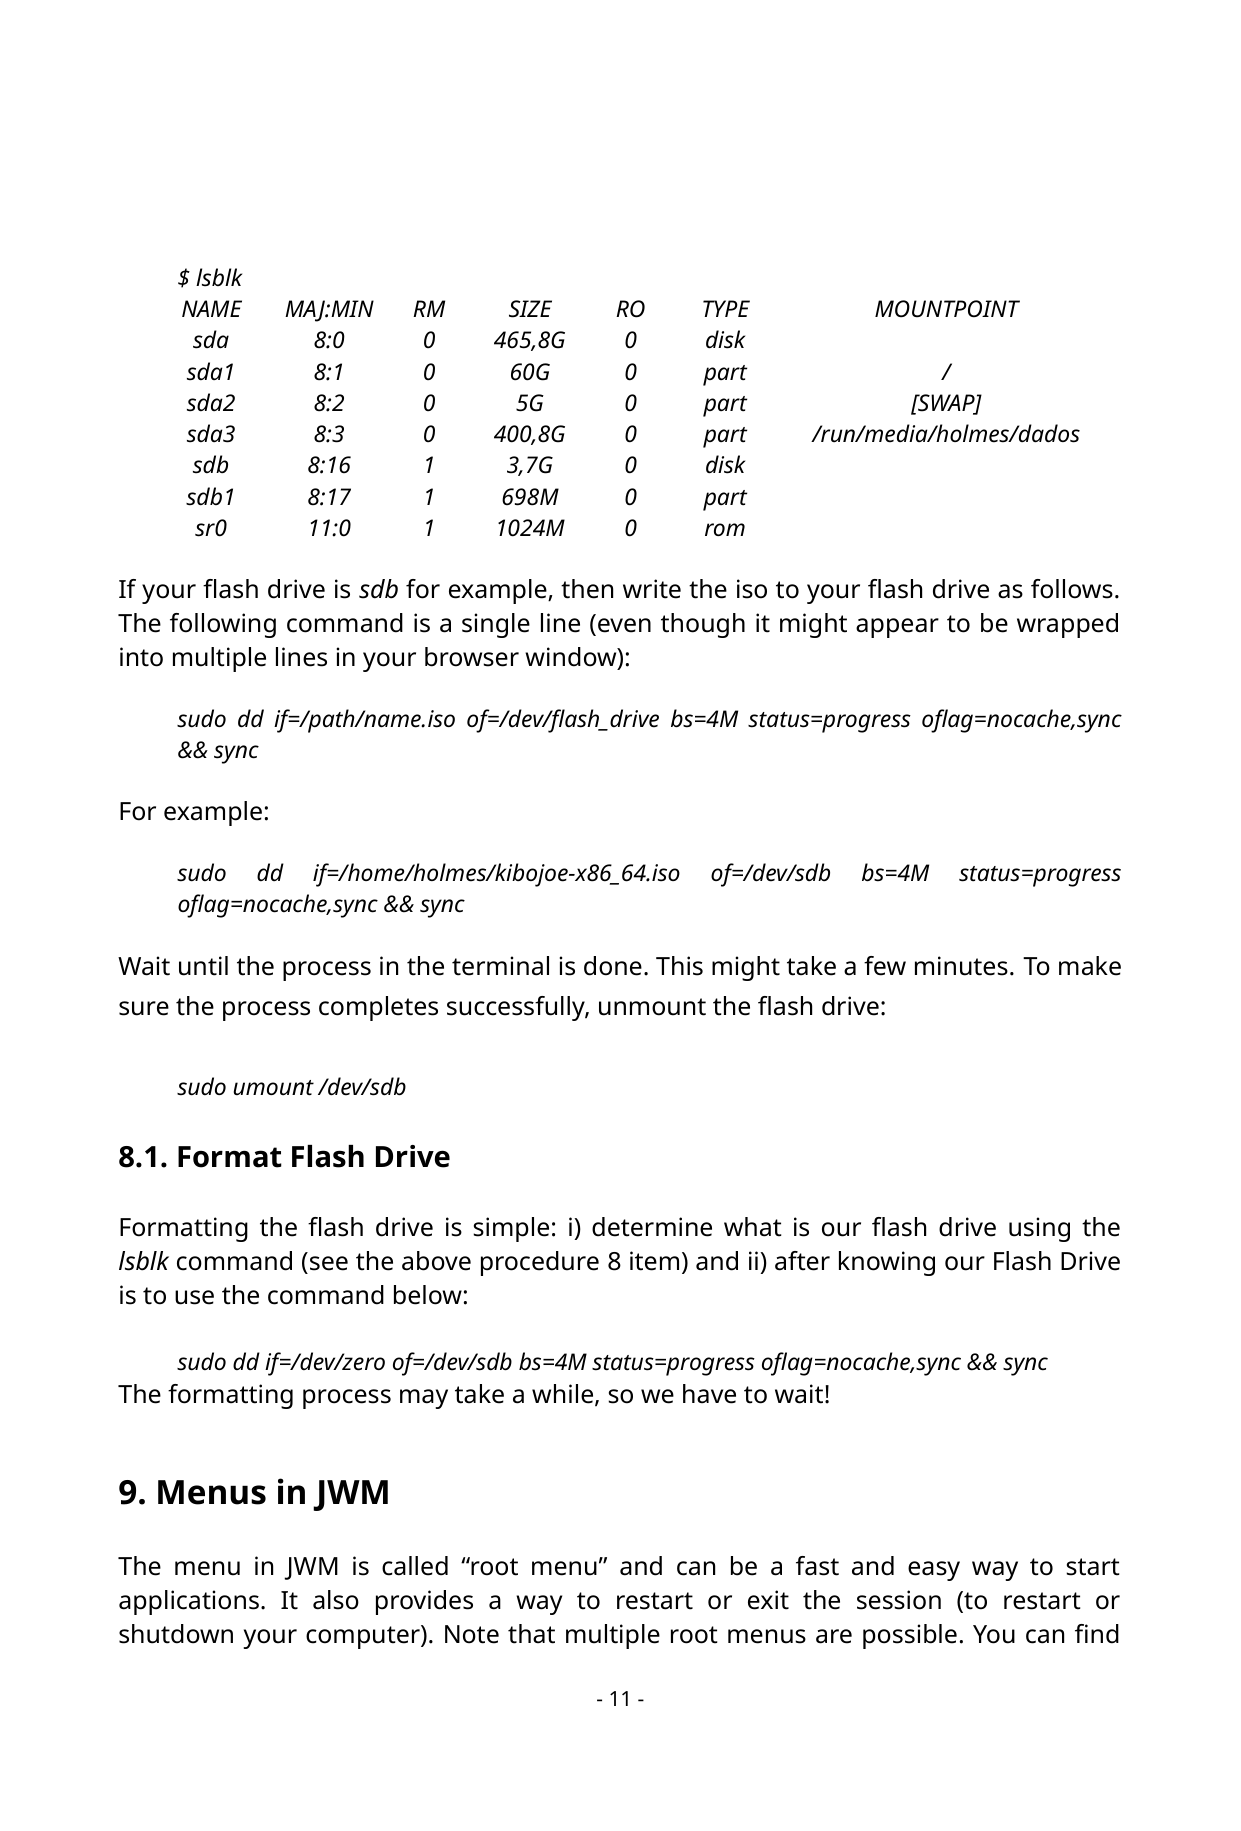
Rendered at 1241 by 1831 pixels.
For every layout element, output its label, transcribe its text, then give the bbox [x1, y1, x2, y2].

table_cell 60G [464, 356, 595, 387]
table_cell 0 [394, 418, 464, 449]
table_header MOUNTPOINT [784, 293, 1108, 324]
table_cell 8:2 [264, 387, 394, 418]
table_cell sdb1 [158, 481, 264, 512]
table_cell [SWAP] [784, 387, 1108, 418]
table_cell 3,7G [464, 449, 595, 481]
table_header SIZE [464, 293, 595, 324]
table_cell 698M [464, 481, 595, 512]
table_cell rom [666, 512, 784, 543]
table_cell /run/media/holmes/dados [784, 418, 1108, 449]
table_cell part [666, 387, 784, 418]
table_cell 1024M [464, 512, 595, 543]
table_cell 0 [595, 449, 666, 481]
subtitle 9. Menus in JWM [118, 1469, 1122, 1514]
text For example: [118, 794, 1122, 828]
table_cell [784, 324, 1108, 356]
table_cell 1 [394, 481, 464, 512]
table_cell part [666, 481, 784, 512]
table_cell part [666, 356, 784, 387]
table_cell [784, 512, 1108, 543]
table_header MAJ:MIN [264, 293, 394, 324]
table_cell 0 [595, 512, 666, 543]
table_cell 8:3 [264, 418, 394, 449]
text $ lsblk [177, 262, 1122, 293]
text sudo dd if=/dev/zero of=/dev/sdb bs=4M status=progress oflag=nocache,sync && sync [177, 1346, 1122, 1377]
table_cell 0 [595, 418, 666, 449]
text Formatting the flash drive is simple: i) determine what is our flash drive using the lsblk command (see the above procedure 8 item) and ii) after knowing our Flash Drive is to use the command below: [118, 1210, 1122, 1312]
text The menu in JWM is called “root menu” and can be a fast and easy way to start applications. It also provides a way to restart or exit the session (to restart or shutdown your computer). Note that multiple root menus are possible. You can find [118, 1548, 1122, 1650]
table_cell 8:0 [264, 324, 394, 356]
table_cell sdb [158, 449, 264, 481]
table_cell 0 [595, 324, 666, 356]
table_cell 0 [394, 387, 464, 418]
table_cell sr0 [158, 512, 264, 543]
table_cell 5G [464, 387, 595, 418]
table_cell disk [666, 324, 784, 356]
table_cell sda2 [158, 387, 264, 418]
table_cell 0 [595, 481, 666, 512]
subtitle 8.1. Format Flash Drive [118, 1136, 1122, 1176]
table_header NAME [158, 293, 264, 324]
table_cell 0 [595, 356, 666, 387]
text sudo dd if=/home/holmes/kibojoe-x86_64.iso of=/dev/sdb bs=4M status=progress oflag=nocache,sync && sync [177, 857, 1122, 919]
table_cell 8:17 [264, 481, 394, 512]
table_cell 0 [394, 324, 464, 356]
table_cell 1 [394, 512, 464, 543]
text sudo umount /dev/sdb [177, 1071, 1063, 1102]
table_cell 8:1 [264, 356, 394, 387]
table_cell part [666, 418, 784, 449]
table_cell [784, 449, 1108, 481]
table_cell sda [158, 324, 264, 356]
table_cell 1 [394, 449, 464, 481]
table_cell sda3 [158, 418, 264, 449]
table_cell 11:0 [264, 512, 394, 543]
table_cell [784, 481, 1108, 512]
table_cell sda1 [158, 356, 264, 387]
table_cell 400,8G [464, 418, 595, 449]
table_cell 0 [595, 387, 666, 418]
table_header RM [394, 293, 464, 324]
table_cell / [784, 356, 1108, 387]
text If your flash drive is sdb for example, then write the iso to your flash drive as follows. The following command is a single line (even though it might appear to be wrapped into multiple lines in your browser window): [118, 572, 1122, 674]
table_cell disk [666, 449, 784, 481]
table_cell 8:16 [264, 449, 394, 481]
table_header RO [595, 293, 666, 324]
table_header TYPE [666, 293, 784, 324]
text sudo dd if=/path/name.iso of=/dev/flash_drive bs=4M status=progress oflag=nocache,sync && sync [177, 703, 1122, 765]
table_cell 465,8G [464, 324, 595, 356]
text The formatting process may take a while, so we have to wait! [118, 1377, 1122, 1411]
text Wait until the process in the terminal is done. This might take a few minutes. To make sure the process completes successfully, unmount the flash drive: [118, 948, 1122, 1023]
table_cell 0 [394, 356, 464, 387]
